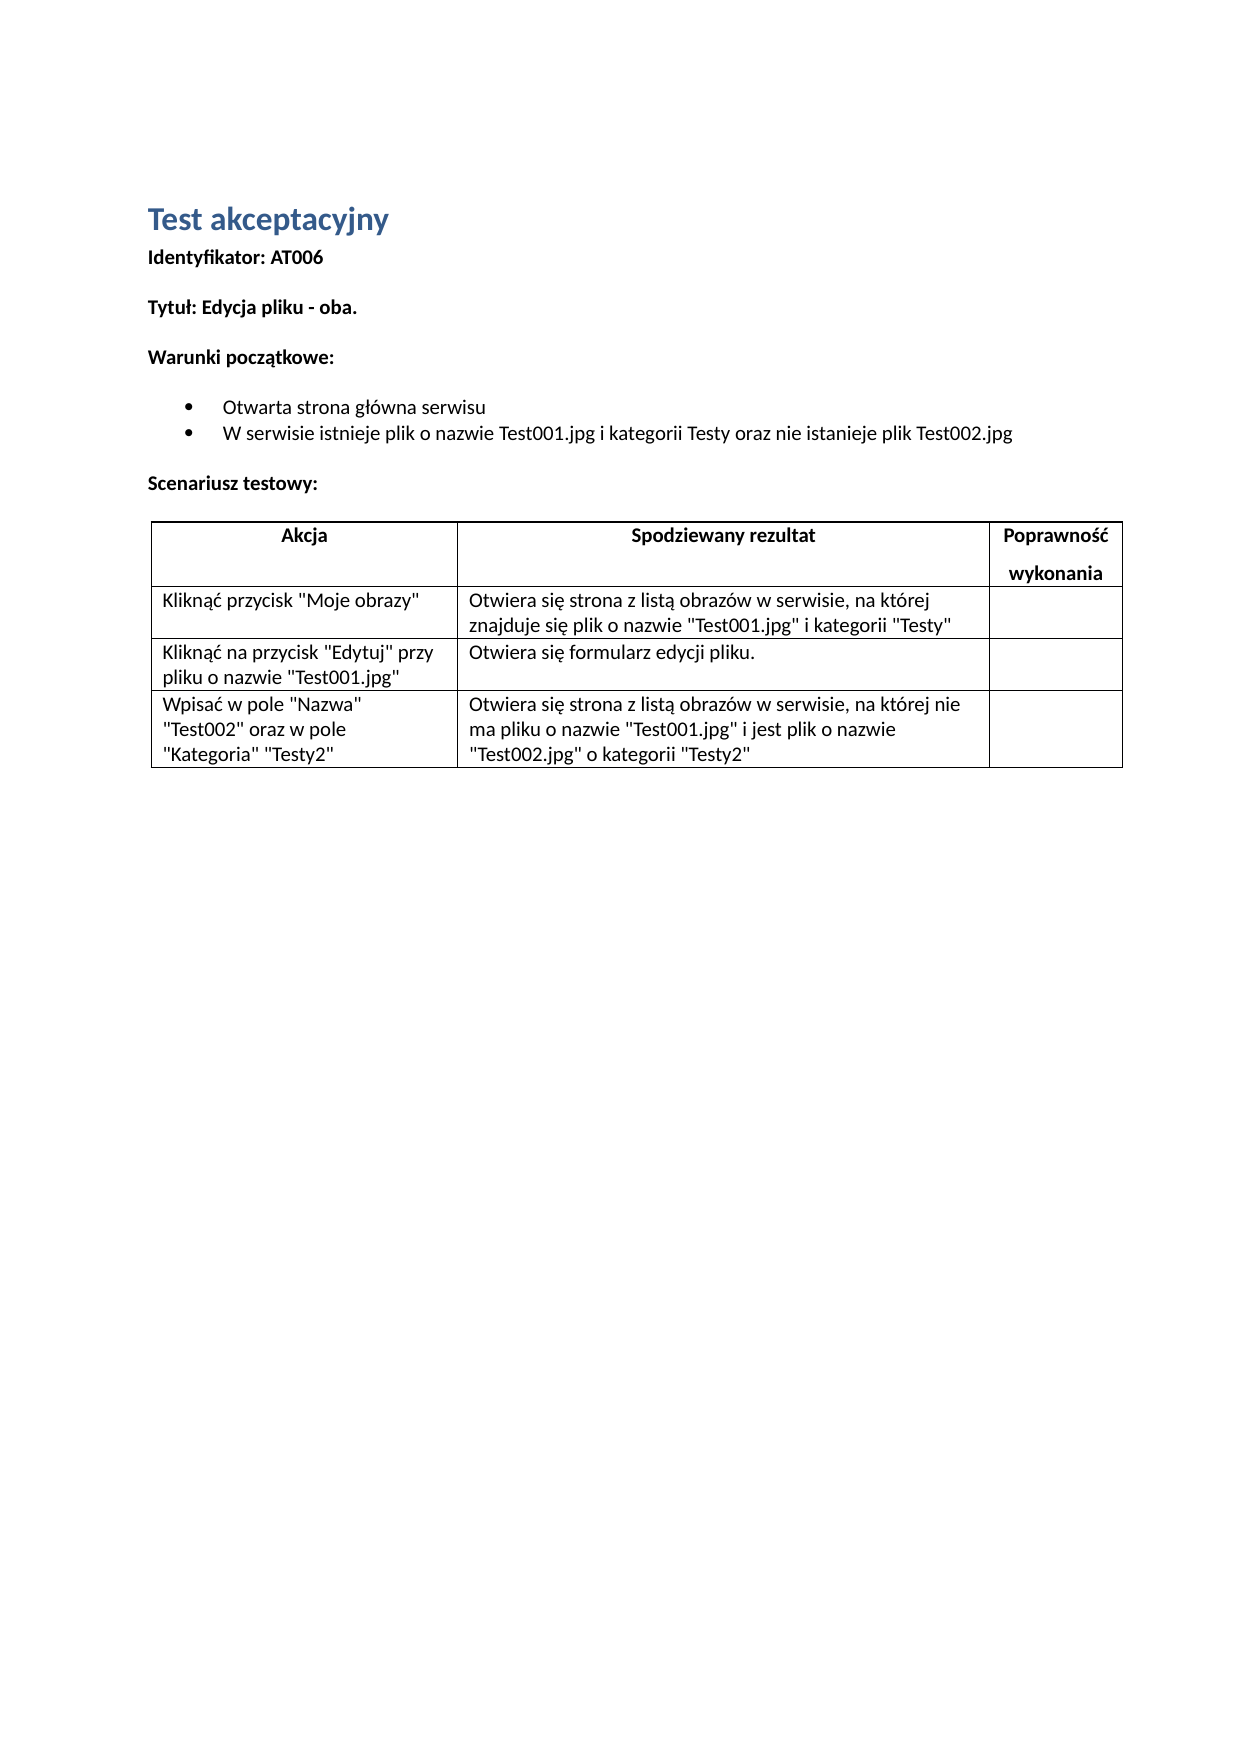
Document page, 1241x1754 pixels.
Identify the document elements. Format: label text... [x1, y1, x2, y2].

table_cell Otwiera się strona z listą obrazów w serwisie, na której znajduje się plik o nazwie "Test001.jpg" i kategorii "Testy" [458, 587, 989, 638]
table_header Spodziewany rezultat [458, 523, 989, 586]
table_cell Otwiera się formularz edycji pliku. [458, 639, 989, 690]
table_cell Kliknąć przycisk "Moje obrazy" [152, 587, 457, 638]
list W serwisie istnieje plik o nazwie Test001.jpg i kategorii Testy oraz nie istanieje plik Test002.jpg [185, 420, 1093, 445]
table_cell [990, 691, 1122, 767]
table_cell Wpisać w pole "Nazwa" "Test002" oraz w pole "Kategoria" "Testy2" [152, 691, 457, 767]
table_header Poprawność wykonania [990, 523, 1122, 586]
text Identyfikator: AT006 [148, 244, 1093, 270]
list Otwarta strona główna serwisu [185, 394, 1093, 420]
text Warunki początkowe: [148, 344, 1093, 370]
table_cell [990, 587, 1122, 638]
table_cell [990, 639, 1122, 690]
table_header Akcja [152, 523, 457, 586]
text Scenariusz testowy: [148, 471, 1093, 496]
subtitle Test akceptacyjny [148, 198, 1093, 238]
text Tytuł: Edycja pliku - oba. [148, 294, 1093, 320]
table_cell Kliknąć na przycisk "Edytuj" przy pliku o nazwie "Test001.jpg" [152, 639, 457, 690]
table_cell Otwiera się strona z listą obrazów w serwisie, na której nie ma pliku o nazwie "Test001.jpg" i jest plik o nazwie "Test002.jpg" o kategorii "Testy2" [458, 691, 989, 767]
